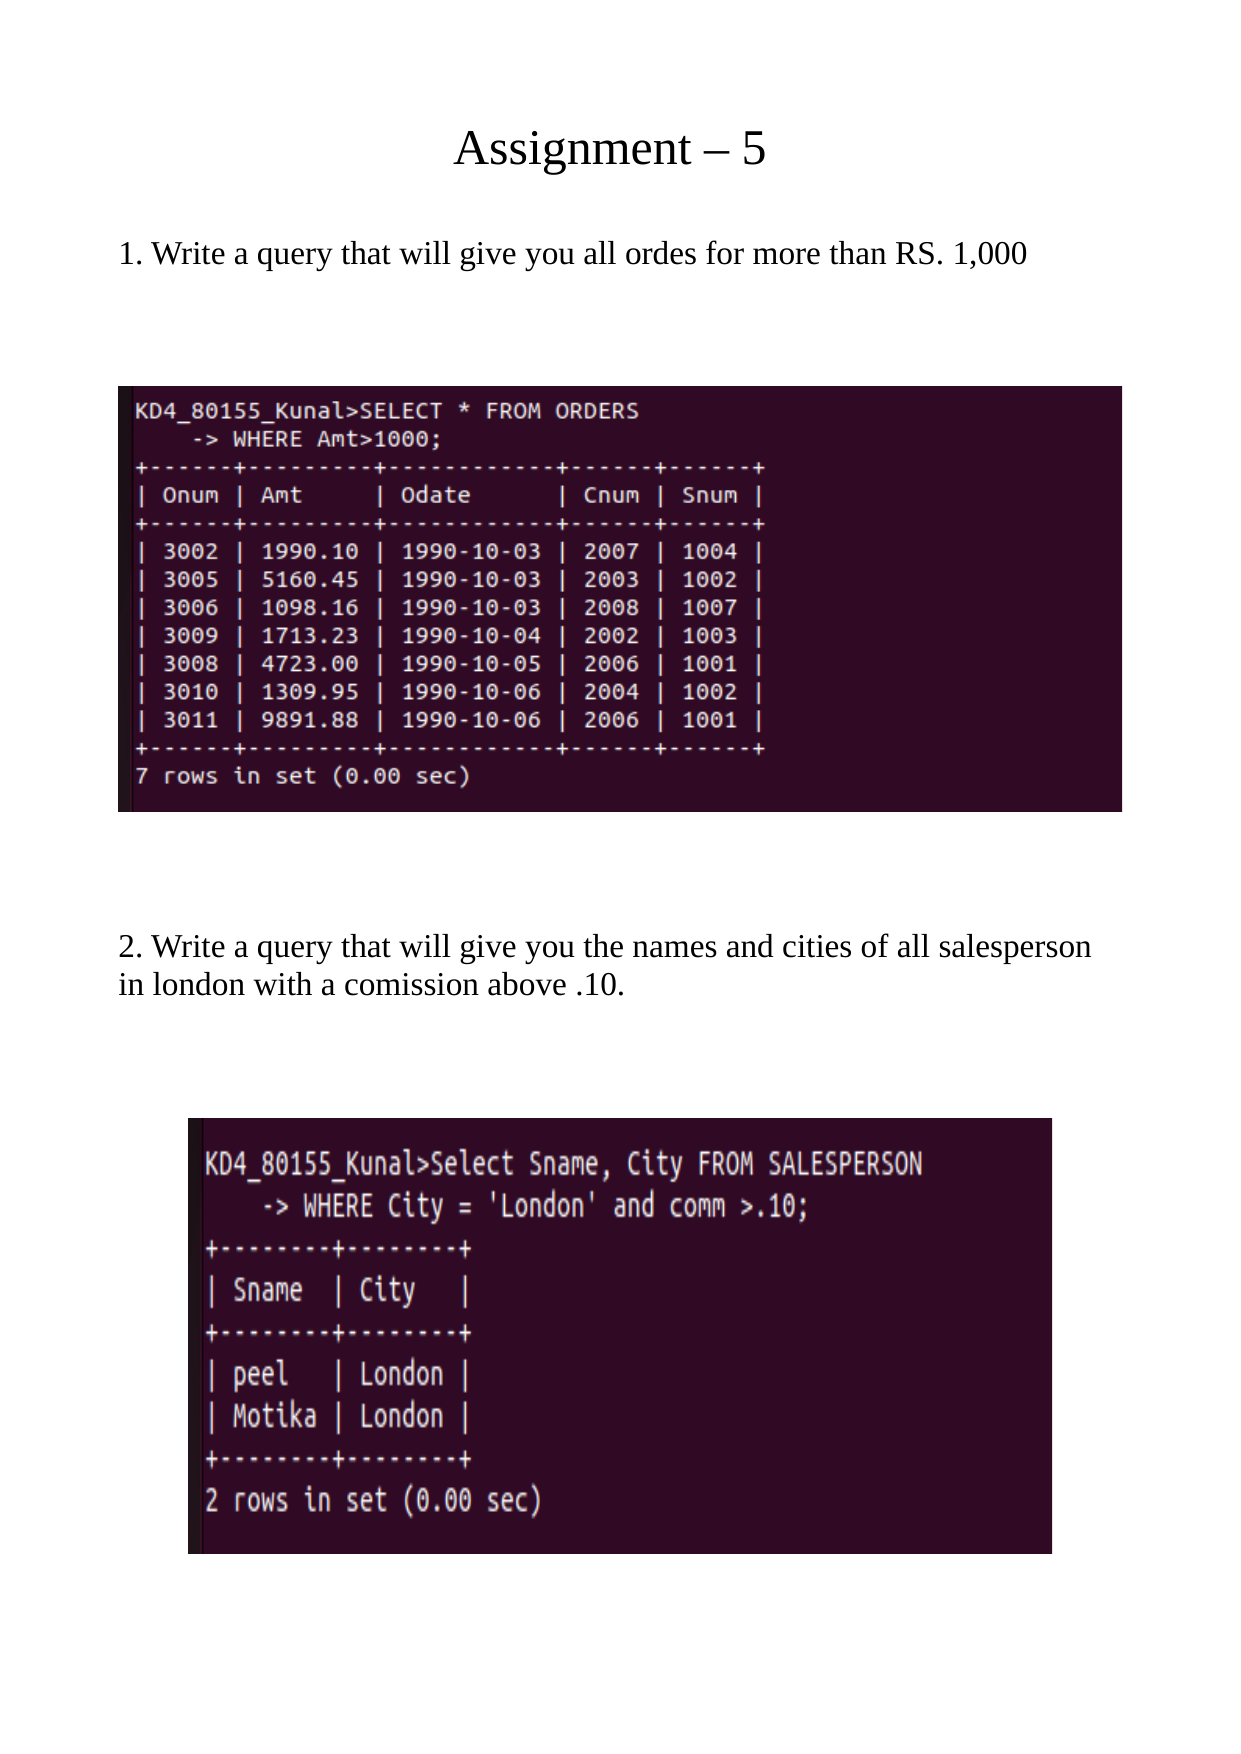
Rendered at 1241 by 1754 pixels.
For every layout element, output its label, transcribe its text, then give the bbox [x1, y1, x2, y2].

text 2. Write a query that will give you the names and cities of all salesperson in london with a comission above .10. [118, 926, 1122, 1003]
text 1. Write a query that will give you all ordes for more than RS. 1,000 [118, 233, 1122, 271]
picture [118, 386, 1123, 812]
picture [188, 1118, 1053, 1554]
text Assignment – 5 [118, 118, 1122, 176]
